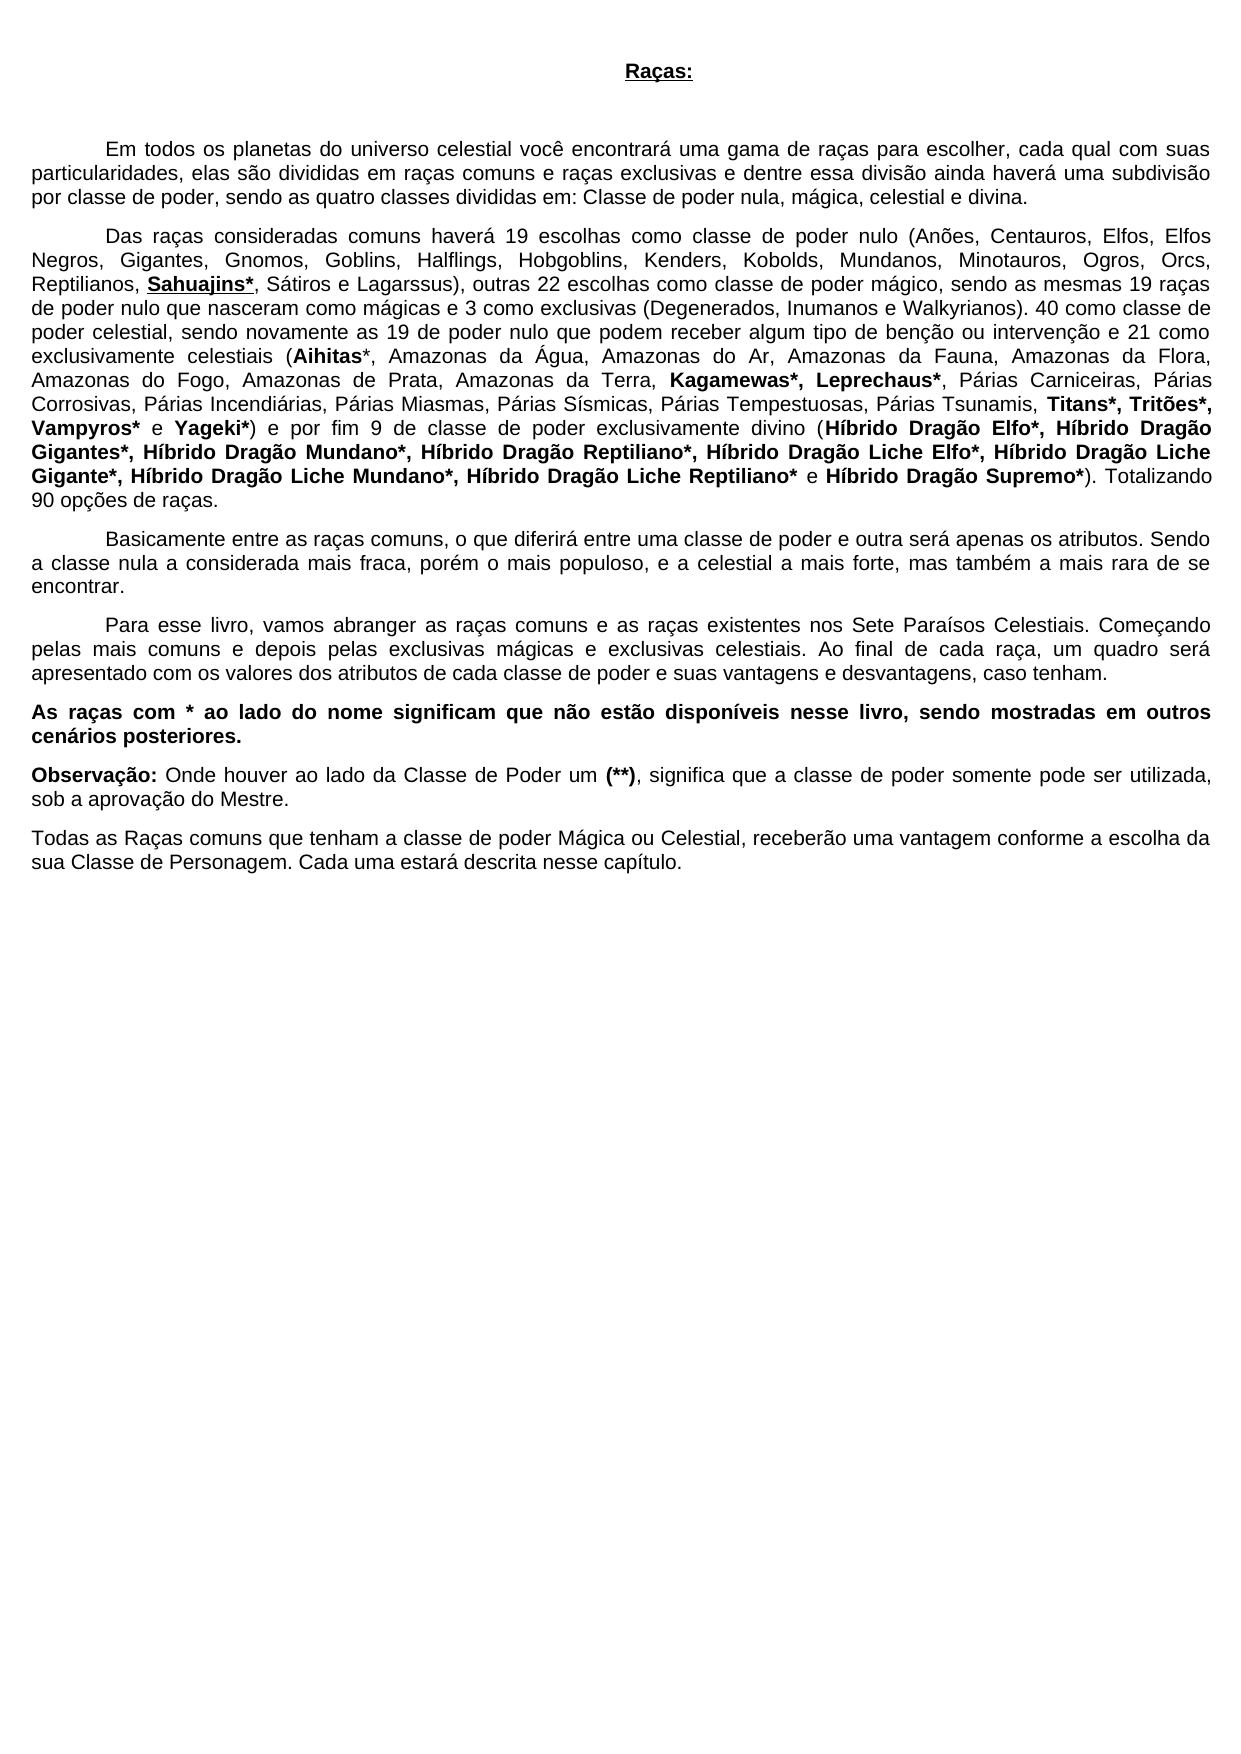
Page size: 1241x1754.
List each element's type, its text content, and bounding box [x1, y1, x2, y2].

text Para esse livro, vamos abranger as raças comuns e as raças existentes nos Sete Paraísos Celestiais. Começando pelas mais comuns e depois pelas exclusivas mágicas e exclusivas celestiais. Ao final de cada raça, um quadro será apresentado com os valores dos atributos de cada classe de poder e suas vantagens e desvantagens, caso tenham. [31, 613, 1212, 685]
text Basicamente entre as raças comuns, o que diferirá entre uma classe de poder e outra será apenas os atributos. Sendo a classe nula a considerada mais fraca, porém o mais populoso, e a celestial a mais forte, mas também a mais rara de se encontrar. [31, 526, 1212, 598]
text Em todos os planetas do universo celestial você encontrará uma gama de raças para escolher, cada qual com suas particularidades, elas são divididas em raças comuns e raças exclusivas e dentre essa divisão ainda haverá uma subdivisão por classe de poder, sendo as quatro classes divididas em: Classe de poder nula, mágica, celestial e divina. [31, 137, 1212, 209]
text As raças com * ao lado do nome significam que não estão disponíveis nesse livro, sendo mostradas em outros cenários posteriores. [31, 700, 1212, 748]
text Todas as Raças comuns que tenham a classe de poder Mágica ou Celestial, receberão uma vantagem conforme a escolha da sua Classe de Personagem. Cada uma estará descrita nesse capítulo. [31, 826, 1212, 874]
text Raças: [31, 59, 1212, 83]
text Das raças consideradas comuns haverá 19 escolhas como classe de poder nulo (Anões, Centauros, Elfos, Elfos Negros, Gigantes, Gnomos, Goblins, Halflings, Hobgoblins, Kenders, Kobolds, Mundanos, Minotauros, Ogros, Orcs, Reptilianos, Sahuajins*, Sátiros e Lagarssus), outras 22 escolhas como classe de poder mágico, sendo as mesmas 19 raças de poder nulo que nasceram como mágicas e 3 como exclusivas (Degenerados, Inumanos e Walkyrianos). 40 como classe de poder celestial, sendo novamente as 19 de poder nulo que podem receber algum tipo de benção ou intervenção e 21 como exclusivamente celestiais (Aihitas*, Amazonas da Água, Amazonas do Ar, Amazonas da Fauna, Amazonas da Flora, Amazonas do Fogo, Amazonas de Prata, Amazonas da Terra, Kagamewas*, Leprechaus*, Párias Carniceiras, Párias Corrosivas, Párias Incendiárias, Párias Miasmas, Párias Sísmicas, Párias Tempestuosas, Párias Tsunamis, Titans*, Tritões*, Vampyros* e Yageki*) e por fim 9 de classe de poder exclusivamente divino (Híbrido Dragão Elfo*, Híbrido Dragão Gigantes*, Híbrido Dragão Mundano*, Híbrido Dragão Reptiliano*, Híbrido Dragão Liche Elfo*, Híbrido Dragão Liche Gigante*, Híbrido Dragão Liche Mundano*, Híbrido Dragão Liche Reptiliano* e Híbrido Dragão Supremo*). Totalizando 90 opções de raças. [31, 224, 1212, 511]
text Observação: Onde houver ao lado da Classe de Poder um (**), significa que a classe de poder somente pode ser utilizada, sob a aprovação do Mestre. [31, 763, 1212, 811]
